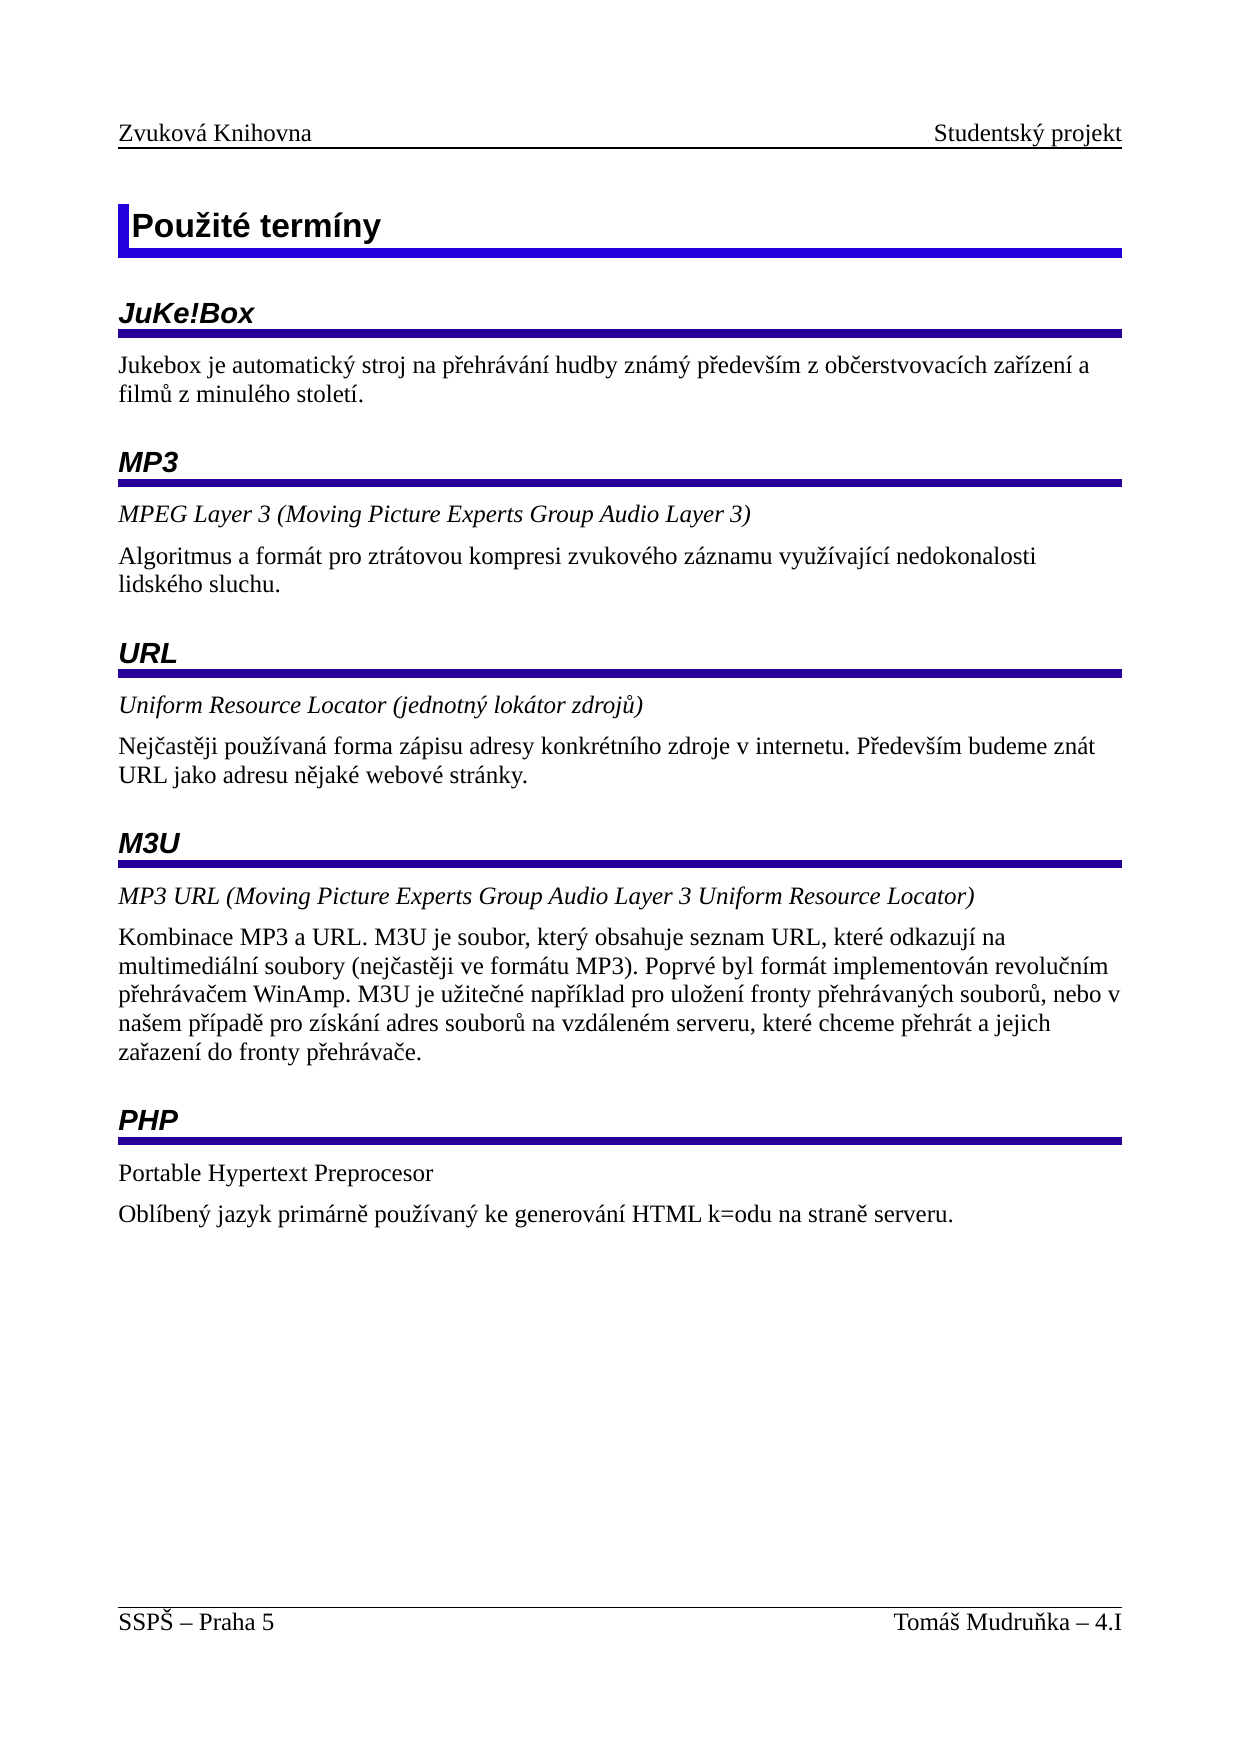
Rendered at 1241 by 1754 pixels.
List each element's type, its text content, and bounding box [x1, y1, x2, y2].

text Kombinace MP3 a URL. M3U je soubor, který obsahuje seznam URL, které odkazují na multimediální soubory (nejčastěji ve formátu MP3). Poprvé byl formát implementován revolučním přehrávačem WinAmp. M3U je užitečné například pro uložení fronty přehrávaných souborů, nebo v našem případě pro získání adres souborů na vzdáleném serveru, které chceme přehrát a jejich zařazení do fronty přehrávače. [118, 922, 1122, 1066]
subtitle URL [118, 636, 1122, 669]
subtitle M3U [118, 826, 1122, 860]
text Uniform Resource Locator (jednotný lokátor zdrojů) [118, 690, 1122, 719]
subtitle MP3 [118, 445, 1122, 479]
text MP3 URL (Moving Picture Experts Group Audio Layer 3 Uniform Resource Locator) [118, 881, 1122, 909]
text Algoritmus a formát pro ztrátovou kompresi zvukového záznamu využívající nedokonalosti lidského sluchu. [118, 541, 1122, 598]
subtitle PHP [118, 1103, 1122, 1137]
text Jukebox je automatický stroj na přehrávání hudby známý především z občerstvovacích zařízení a filmů z minulého století. [118, 350, 1122, 408]
text Oblíbený jazyk primárně používaný ke generování HTML k=odu na straně serveru. [118, 1199, 1122, 1228]
subtitle JuKe!Box [118, 296, 1122, 329]
text Nejčastěji používaná forma zápisu adresy konkrétního zdroje v internetu. Především budeme znát URL jako adresu nějaké webové stránky. [118, 731, 1122, 789]
text Portable Hypertext Preprocesor [118, 1158, 1122, 1186]
text MPEG Layer 3 (Moving Picture Experts Group Audio Layer 3) [118, 499, 1122, 528]
subtitle Použité termíny [118, 203, 1122, 248]
